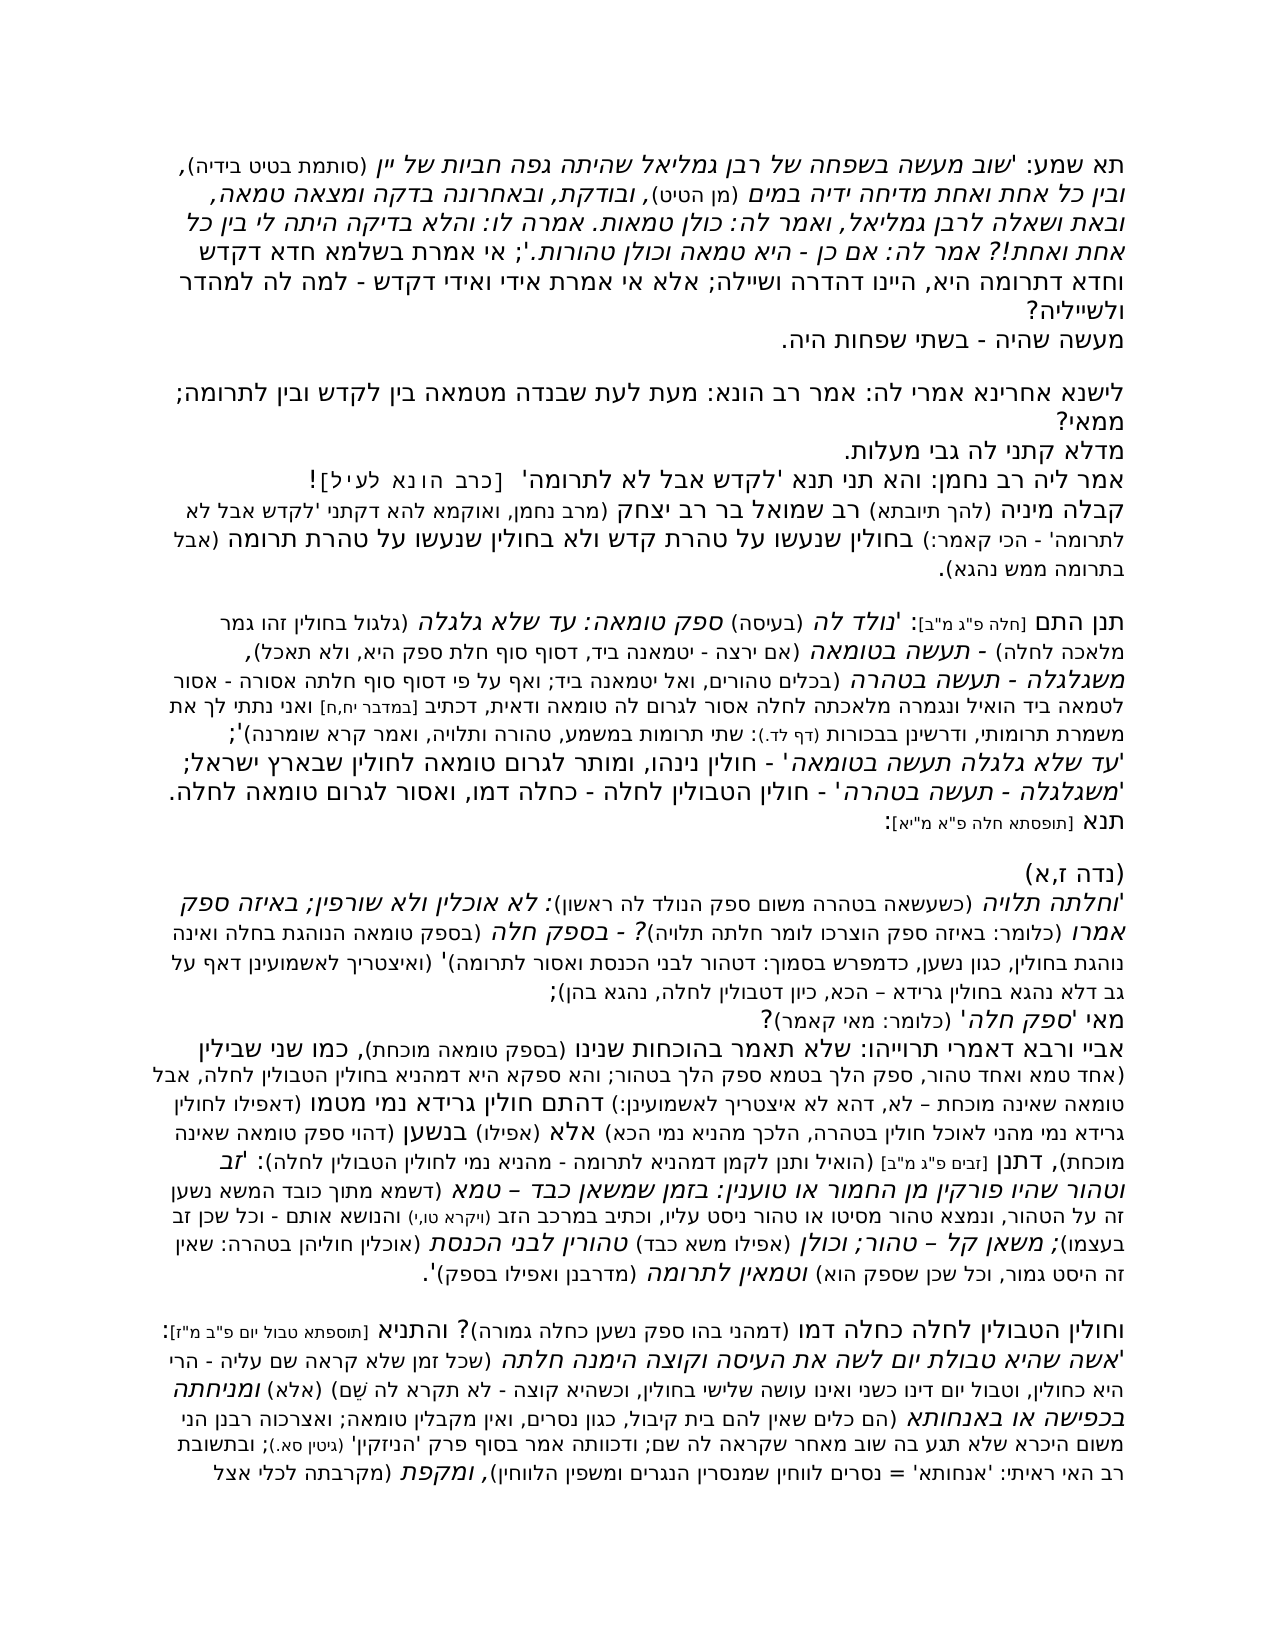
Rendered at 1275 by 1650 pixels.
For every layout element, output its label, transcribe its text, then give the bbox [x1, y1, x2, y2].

text וחולין הטבולין לחלה כחלה דמו (דמהני בהו ספק נשען כחלה גמורה)? והתניא [תוספתא טבול יום פ"ב מ"ז]: 'אשה שהיא טבולת יום לשה את העיסה וקוצה הימנה חלתה (שכל זמן שלא קראה שם עליה - הרי היא כחולין, וטבול יום דינו כשני ואינו עושה שלישי בחולין, וכשהיא קוצה - לא תקרא לה שֵׁם) (אלא) ומניחתה בכפישה או באנחותא (הם כלים שאין להם בית קיבול, כגון נסרים, ואין מקבלין טומאה; ואצרכוה רבנן הני משום היכרא שלא תגע בה שוב מאחר שקראה לה שם; ודכוותה אמר בסוף פרק 'הניזקין' (גיטין סא.); ובתשובת רב האי ראיתי: 'אנחותא' = נסרים לווחין שמנסרין הנגרים ומשפין הלווחין), ומקפת (מקרבתה לכלי אצל [150, 1316, 1125, 1486]
text 'וחלתה תלויה (כשעשאה בטהרה משום ספק הנולד לה ראשון): לא אוכלין ולא שורפין; באיזה ספק אמרו (כלומר: באיזה ספק הוצרכו לומר חלתה תלויה)? - בספק חלה (בספק טומאה הנוהגת בחלה ואינה נוהגת בחולין, כגון נשען, כדמפרש בסמוך: דטהור לבני הכנסת ואסור לתרומה)' (ואיצטריך לאשמועינן דאף על גב דלא נהגא בחולין גרידא – הכא, כיון דטבולין לחלה, נהגא בהן); [150, 888, 1125, 1005]
text לישנא אחרינא אמרי לה: אמר רב הונא: מעת לעת שבנדה מטמאה בין לקדש ובין לתרומה; [150, 378, 1125, 407]
text תנא [תופסתא חלה פ"א מ"יא]: [150, 806, 1125, 835]
text קבלה מיניה (להך תיובתא) רב שמואל בר רב יצחק (מרב נחמן, ואוקמא להא דקתני 'לקדש אבל לא לתרומה' - הכי קאמר:) בחולין שנעשו על טהרת קדש ולא בחולין שנעשו על טהרת תרומה (אבל בתרומה ממש נהגא). [150, 495, 1125, 583]
text 'עד שלא גלגלה תעשה בטומאה' - חולין נינהו, ומותר לגרום טומאה לחולין שבארץ ישראל; [150, 748, 1125, 777]
text אמר ליה רב נחמן: והא תני תנא 'לקדש אבל לא לתרומה' [כרב הונא לעיל]! [150, 466, 1125, 495]
text מעשה שהיה - בשתי שפחות היה. [150, 325, 1125, 354]
text (נדה ז,א) [150, 859, 1125, 888]
text תנן התם [חלה פ"ג מ"ב]: 'נולד לה (בעיסה) ספק טומאה: עד שלא גלגלה (גלגול בחולין זהו גמר מלאכה לחלה) - תעשה בטומאה (אם ירצה - יטמאנה ביד, דסוף סוף חלת ספק היא, ולא תאכל), משגלגלה - תעשה בטהרה (בכלים טהורים, ואל יטמאנה ביד; ואף על פי דסוף סוף חלתה אסורה - אסור לטמאה ביד הואיל ונגמרה מלאכתה לחלה אסור לגרום לה טומאה ודאית, דכתיב [במדבר יח,ח] ואני נתתי לך את משמרת תרומותי, ודרשינן בבכורות (דף לד.): שתי תרומות במשמע, טהורה ותלויה, ואמר קרא שומרנה)'; [150, 607, 1125, 748]
text מדלא קתני לה גבי מעלות. [150, 437, 1125, 466]
text ממאי? [150, 407, 1125, 437]
text מאי 'ספק חלה' (כלומר: מאי קאמר)? [150, 1005, 1125, 1034]
text תא שמע: 'שוב מעשה בשפחה של רבן גמליאל שהיתה גפה חביות של יין (סותמת בטיט בידיה), ובין כל אחת ואחת מדיחה ידיה במים (מן הטיט), ובודקת, ובאחרונה בדקה ומצאה טמאה, ובאת ושאלה לרבן גמליאל, ואמר לה: כולן טמאות. אמרה לו: והלא בדיקה היתה לי בין כל אחת ואחת!? אמר לה: אם כן - היא טמאה וכולן טהורות.'; אי אמרת בשלמא חדא דקדש וחדא דתרומה היא, היינו דהדרה ושיילה; אלא אי אמרת אידי ואידי דקדש - למה לה למהדר ולשייליה? [150, 150, 1125, 325]
text אביי ורבא דאמרי תרוייהו: שלא תאמר בהוכחות שנינו (בספק טומאה מוכחת), כמו שני שבילין (אחד טמא ואחד טהור, ספק הלך בטמא ספק הלך בטהור; והא ספקא היא דמהניא בחולין הטבולין לחלה, אבל טומאה שאינה מוכחת – לא, דהא לא איצטריך לאשמועינן:) דהתם חולין גרידא נמי מטמו (דאפילו לחולין גרידא נמי מהני לאוכל חולין בטהרה, הלכך מהניא נמי הכא) אלא (אפילו) בנשען (דהוי ספק טומאה שאינה מוכחת), דתנן [זבים פ"ג מ"ב] (הואיל ותנן לקמן דמהניא לתרומה - מהניא נמי לחולין הטבולין לחלה): 'זב וטהור שהיו פורקין מן החמור או טוענין: בזמן שמשאן כבד – טמא (דשמא מתוך כובד המשא נשען זה על הטהור, ונמצא טהור מסיטו או טהור ניסט עליו, וכתיב במרכב הזב (ויקרא טו,י) והנושא אותם - וכל שכן זב בעצמו); משאן קל – טהור; וכולן (אפילו משא כבד) טהורין לבני הכנסת (אוכלין חוליהן בטהרה: שאין זה היסט גמור, וכל שכן שספק הוא) וטמאין לתרומה (מדרבנן ואפילו בספק)'. [150, 1034, 1125, 1287]
text 'משגלגלה - תעשה בטהרה' - חולין הטבולין לחלה - כחלה דמו, ואסור לגרום טומאה לחלה. [150, 777, 1125, 806]
